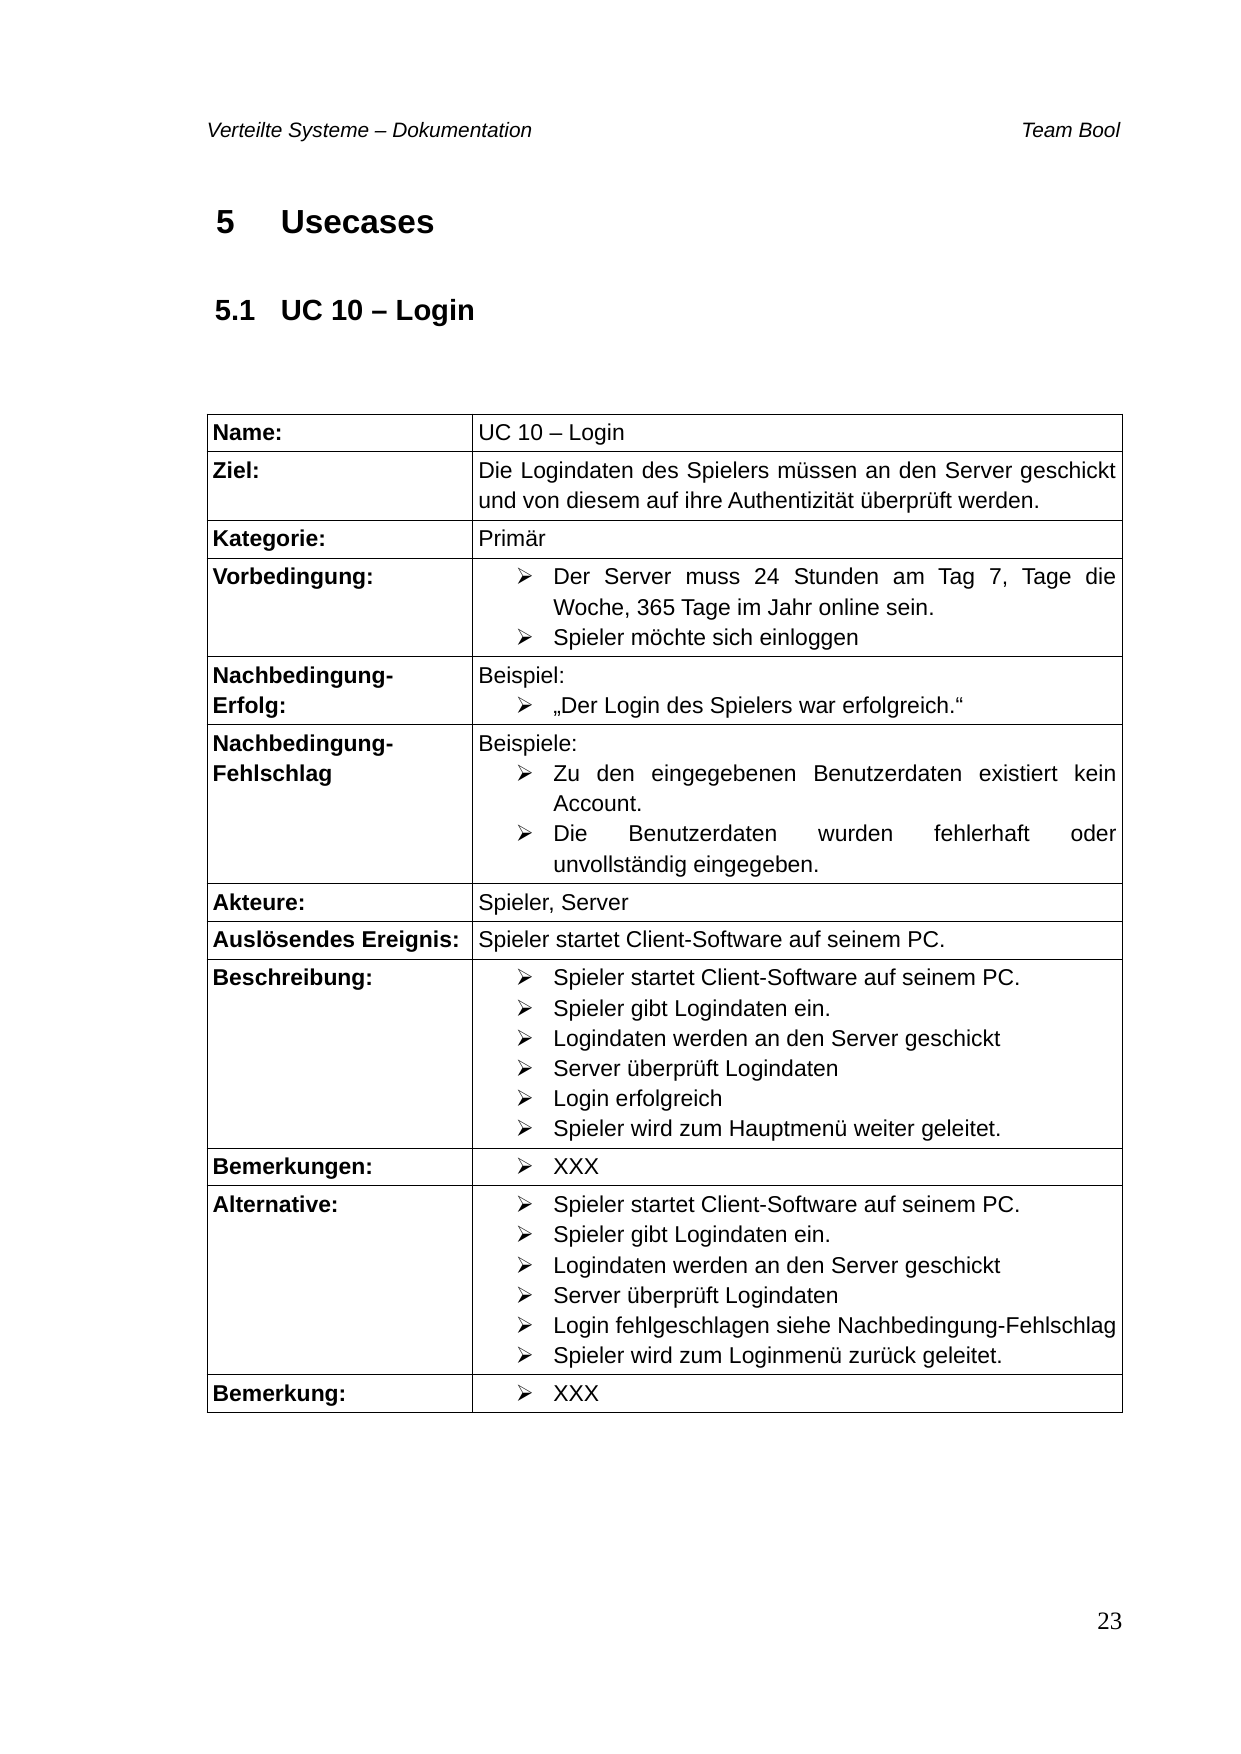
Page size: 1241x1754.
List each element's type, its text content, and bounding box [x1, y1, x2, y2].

table_cell Spieler startet Client-Software auf seinem PC. Spieler gibt Logindaten ein. Logindaten werden an den Server geschickt Server überprüft Logindaten Login erfolgreich Spieler wird zum Hauptmenü weiter geleitet. [473, 960, 1122, 1147]
table_cell Bemerkungen: [208, 1149, 472, 1185]
table_cell XXX [473, 1149, 1122, 1185]
table_cell Bemerkung: [208, 1375, 472, 1412]
table_cell Vorbedingung: [208, 559, 472, 656]
table_cell Kategorie: [208, 521, 472, 557]
table_cell Alternative: [208, 1186, 472, 1374]
table_cell Spieler startet Client-Software auf seinem PC. Spieler gibt Logindaten ein. Logindaten werden an den Server geschickt Server überprüft Logindaten Login fehlgeschlagen siehe Nachbedingung-Fehlschlag Spieler wird zum Loginmenü zurück geleitet. [473, 1186, 1122, 1374]
table_cell Auslösendes Ereignis: [208, 922, 472, 958]
table_cell Akteure: [208, 884, 472, 921]
table_header UC 10 – Login [473, 415, 1122, 451]
subtitle UC 10 – Login [207, 293, 1122, 327]
table_cell Primär [473, 521, 1122, 557]
table_cell Ziel: [208, 452, 472, 519]
table_cell Beispiel: „Der Login des Spielers war erfolgreich.“ [473, 657, 1122, 724]
table_cell Die Logindaten des Spielers müssen an den Server geschickt und von diesem auf ihre Authentizität überprüft werden. [473, 452, 1122, 519]
table_cell Beispiele: Zu den eingegebenen Benutzerdaten existiert kein Account. Die Benutzerdaten wurden fehlerhaft oder unvollständig eingegeben. [473, 725, 1122, 883]
table_cell Beschreibung: [208, 960, 472, 1147]
table_cell Der Server muss 24 Stunden am Tag 7, Tage die Woche, 365 Tage im Jahr online sein. Spieler möchte sich einloggen [473, 559, 1122, 656]
table_cell Nachbedingung-Erfolg: [208, 657, 472, 724]
table_header Name: [208, 415, 472, 451]
table_cell Nachbedingung-Fehlschlag [208, 725, 472, 883]
table_cell Spieler, Server [473, 884, 1122, 921]
table_cell XXX [473, 1375, 1122, 1412]
table_cell Spieler startet Client-Software auf seinem PC. [473, 922, 1122, 958]
subtitle Usecases [207, 202, 1122, 241]
